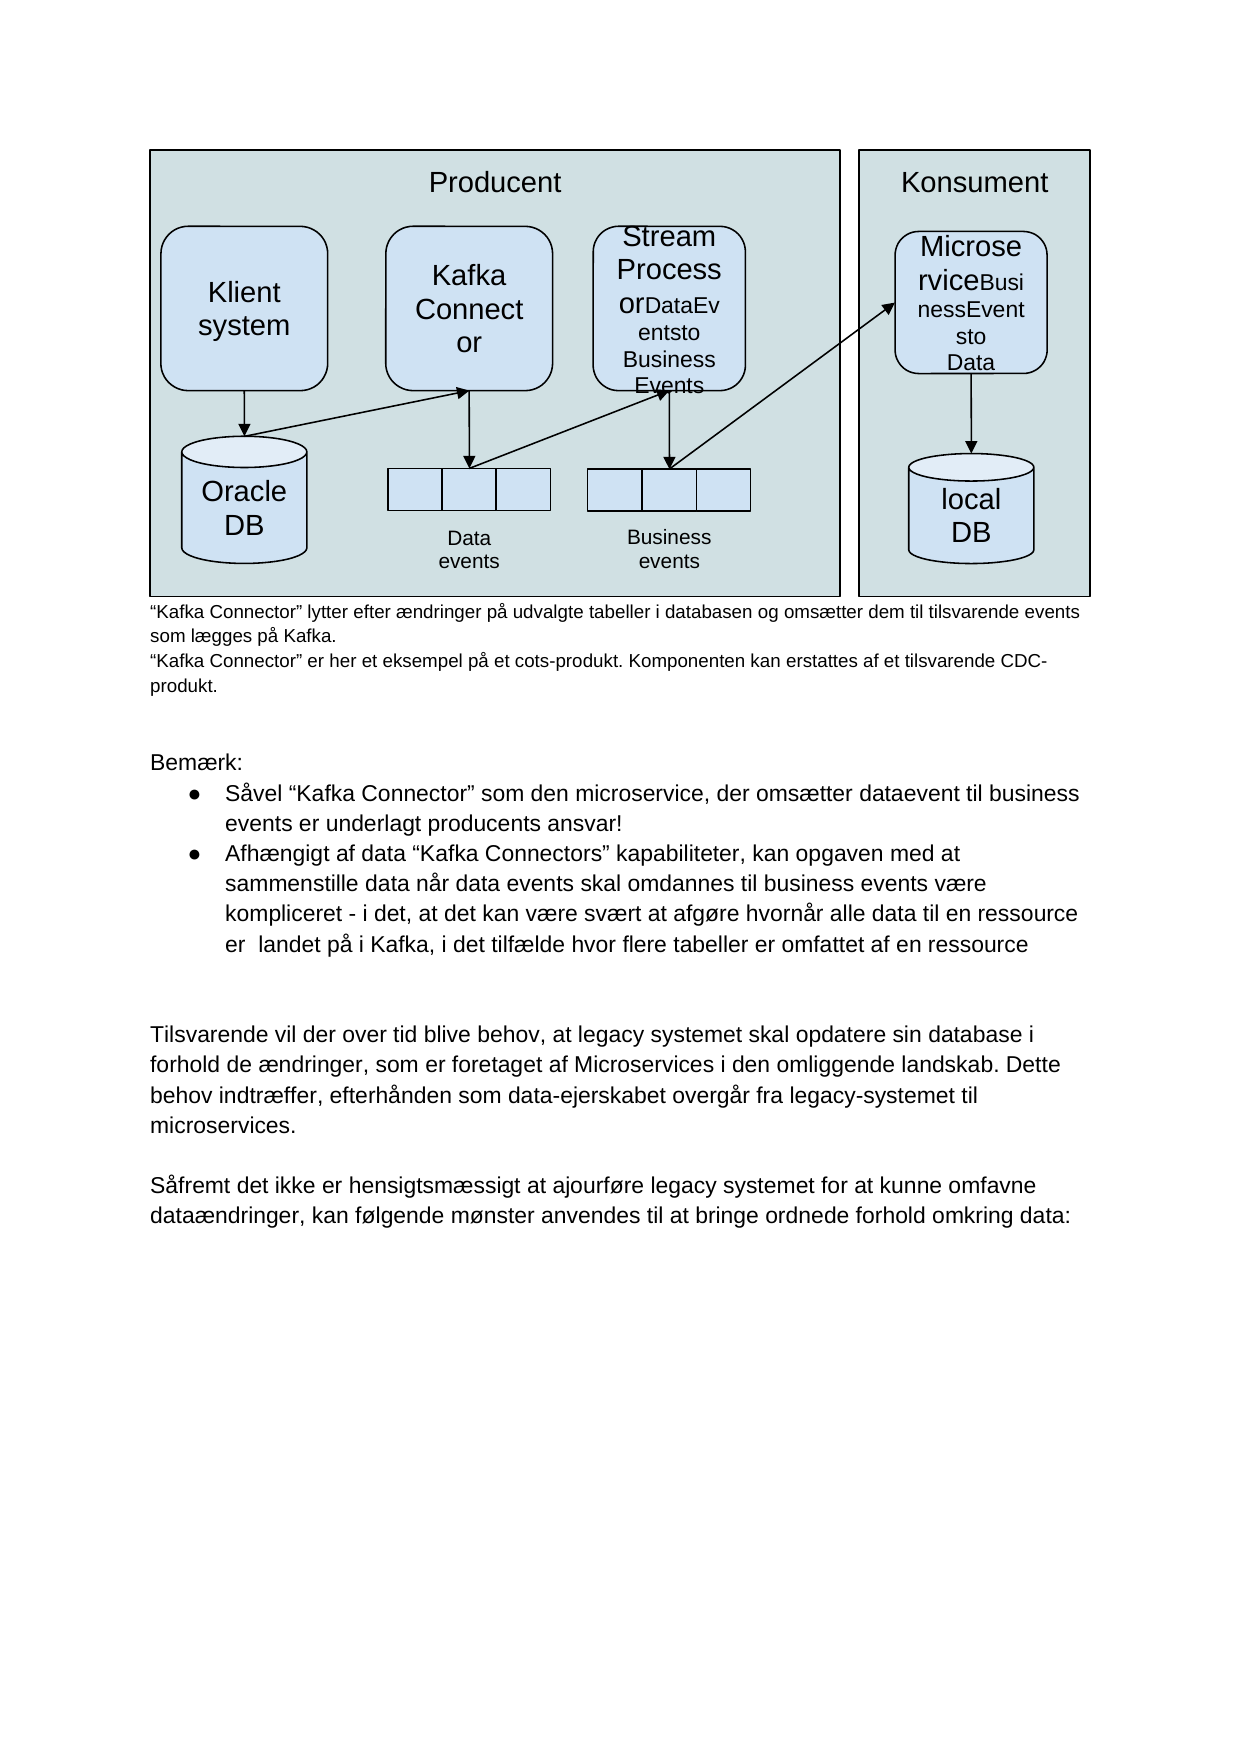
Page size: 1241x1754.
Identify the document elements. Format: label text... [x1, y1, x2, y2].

text Såfremt det ikke er hensigtsmæssigt at ajourføre legacy systemet for at kunne omfavne dataændringer, kan følgende mønster anvendes til at bringe ordnede forhold omkring data: [150, 1172, 1090, 1229]
text Bemærk: [150, 749, 1090, 776]
text “Kafka Connector” er her et eksempel på et cots-produkt. Komponenten kan erstattes af et tilsvarende CDC-produkt. [150, 650, 1090, 721]
list Såvel “Kafka Connector” som den microservice, der omsætter dataevent til business events er underlagt producents ansvar! [187, 779, 1090, 836]
text “Kafka Connector” lytter efter ændringer på udvalgte tabeller i databasen og omsætter dem til tilsvarende events som lægges på Kafka. [150, 601, 1090, 647]
list Afhængigt af data “Kafka Connectors” kapabiliteter, kan opgaven med at sammenstille data når data events skal omdannes til business events være kompliceret - i det, at det kan være svært at afgøre hvornår alle data til en ressource er landet på i Kafka, i det tilfælde hvor flere tabeller er omfattet af en ressource [187, 840, 1090, 957]
text Tilsvarende vil der over tid blive behov, at legacy systemet skal opdatere sin database i forhold de ændringer, som er foretaget af Microservices i den omliggende landskab. Dette behov indtræffer, efterhånden som data-ejerskabet overgår fra legacy-systemet til microservices. [150, 1021, 1090, 1138]
